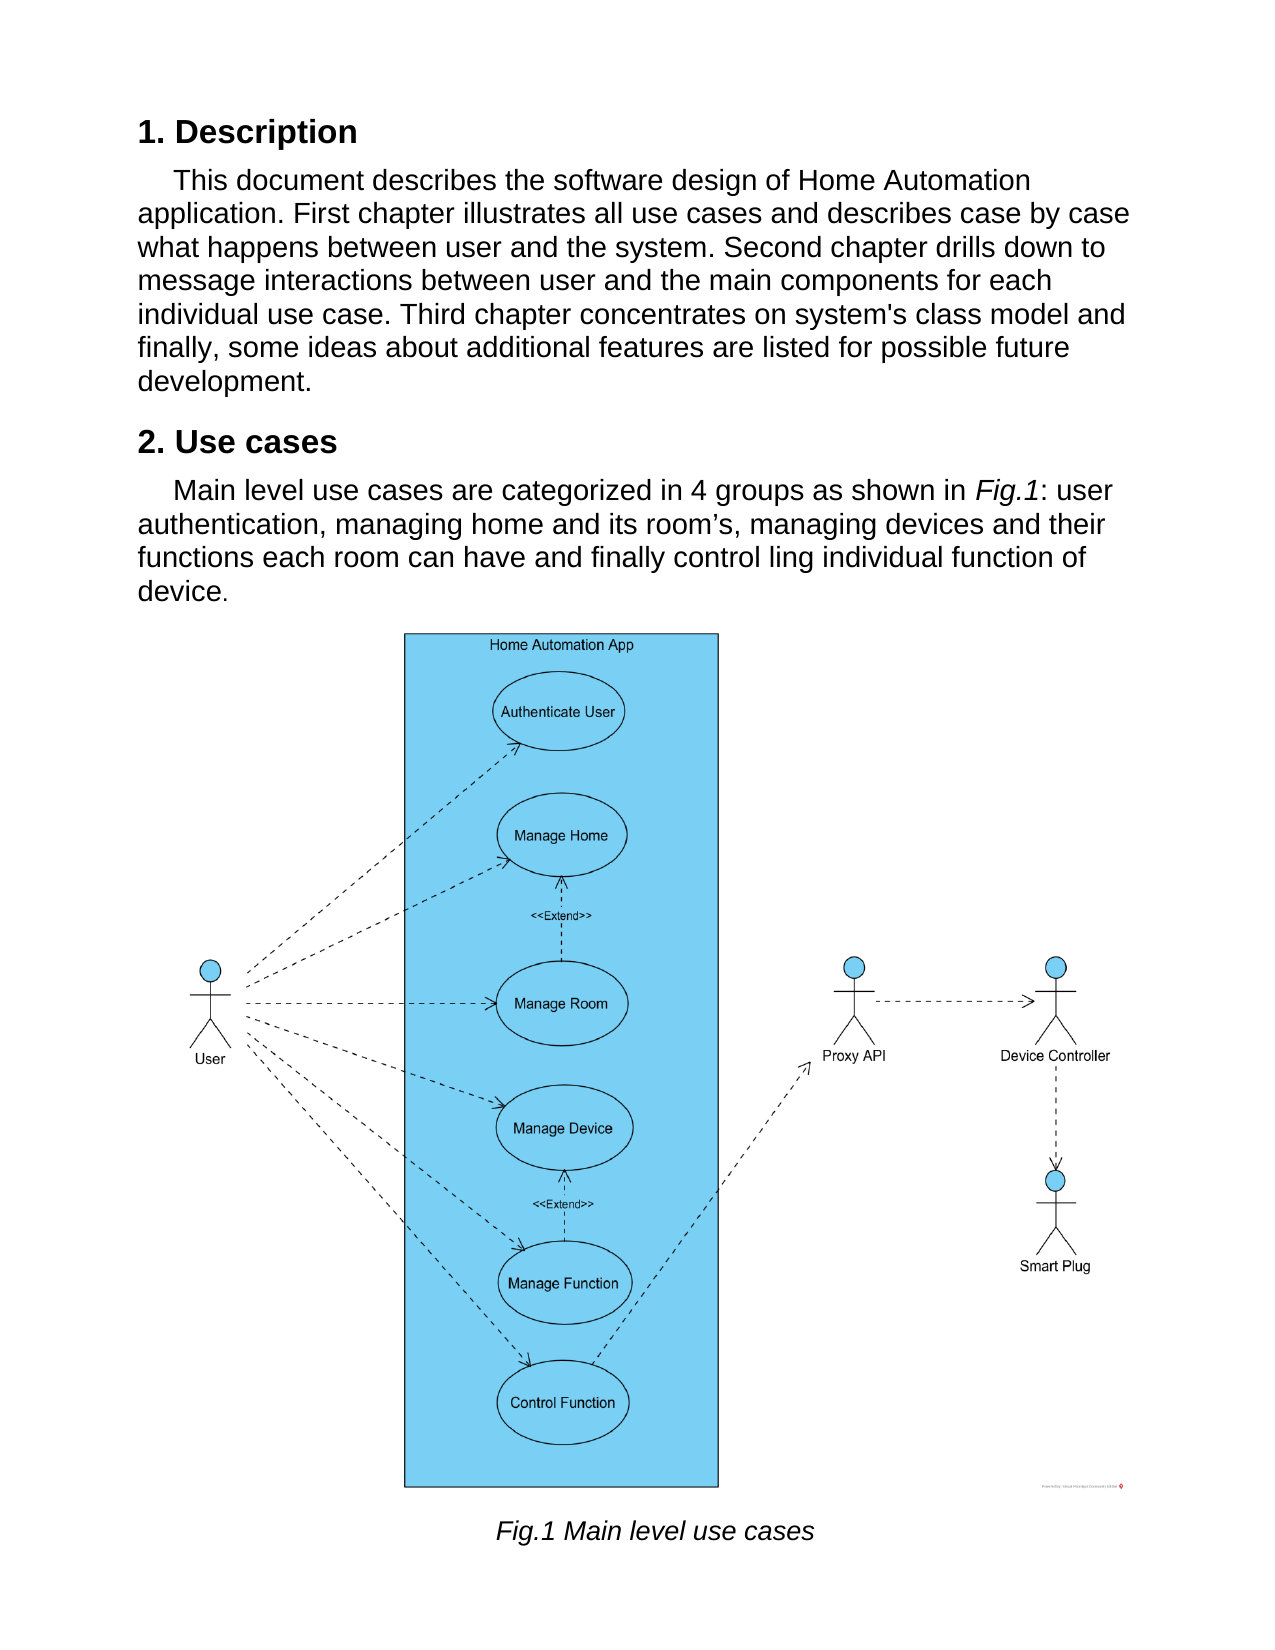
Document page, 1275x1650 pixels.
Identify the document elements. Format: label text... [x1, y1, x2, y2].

text Main level use cases are categorized in 4 groups as shown in Fig.1: user authentication, managing home and its room’s, managing devices and their functions each room can have and finally control ling individual function of device. [137, 473, 1138, 608]
subtitle Description [137, 112, 1138, 150]
subtitle Use cases [137, 422, 1138, 461]
text Fig.1 Main level use cases [137, 1515, 1138, 1546]
picture [172, 631, 1125, 1492]
text This document describes the software design of Home Automation application. First chapter illustrates all use cases and describes case by case what happens between user and the system. Second chapter drills down to message interactions between user and the main components for each individual use case. Third chapter concentrates on system's class model and finally, some ideas about additional features are listed for possible future development. [137, 163, 1138, 397]
